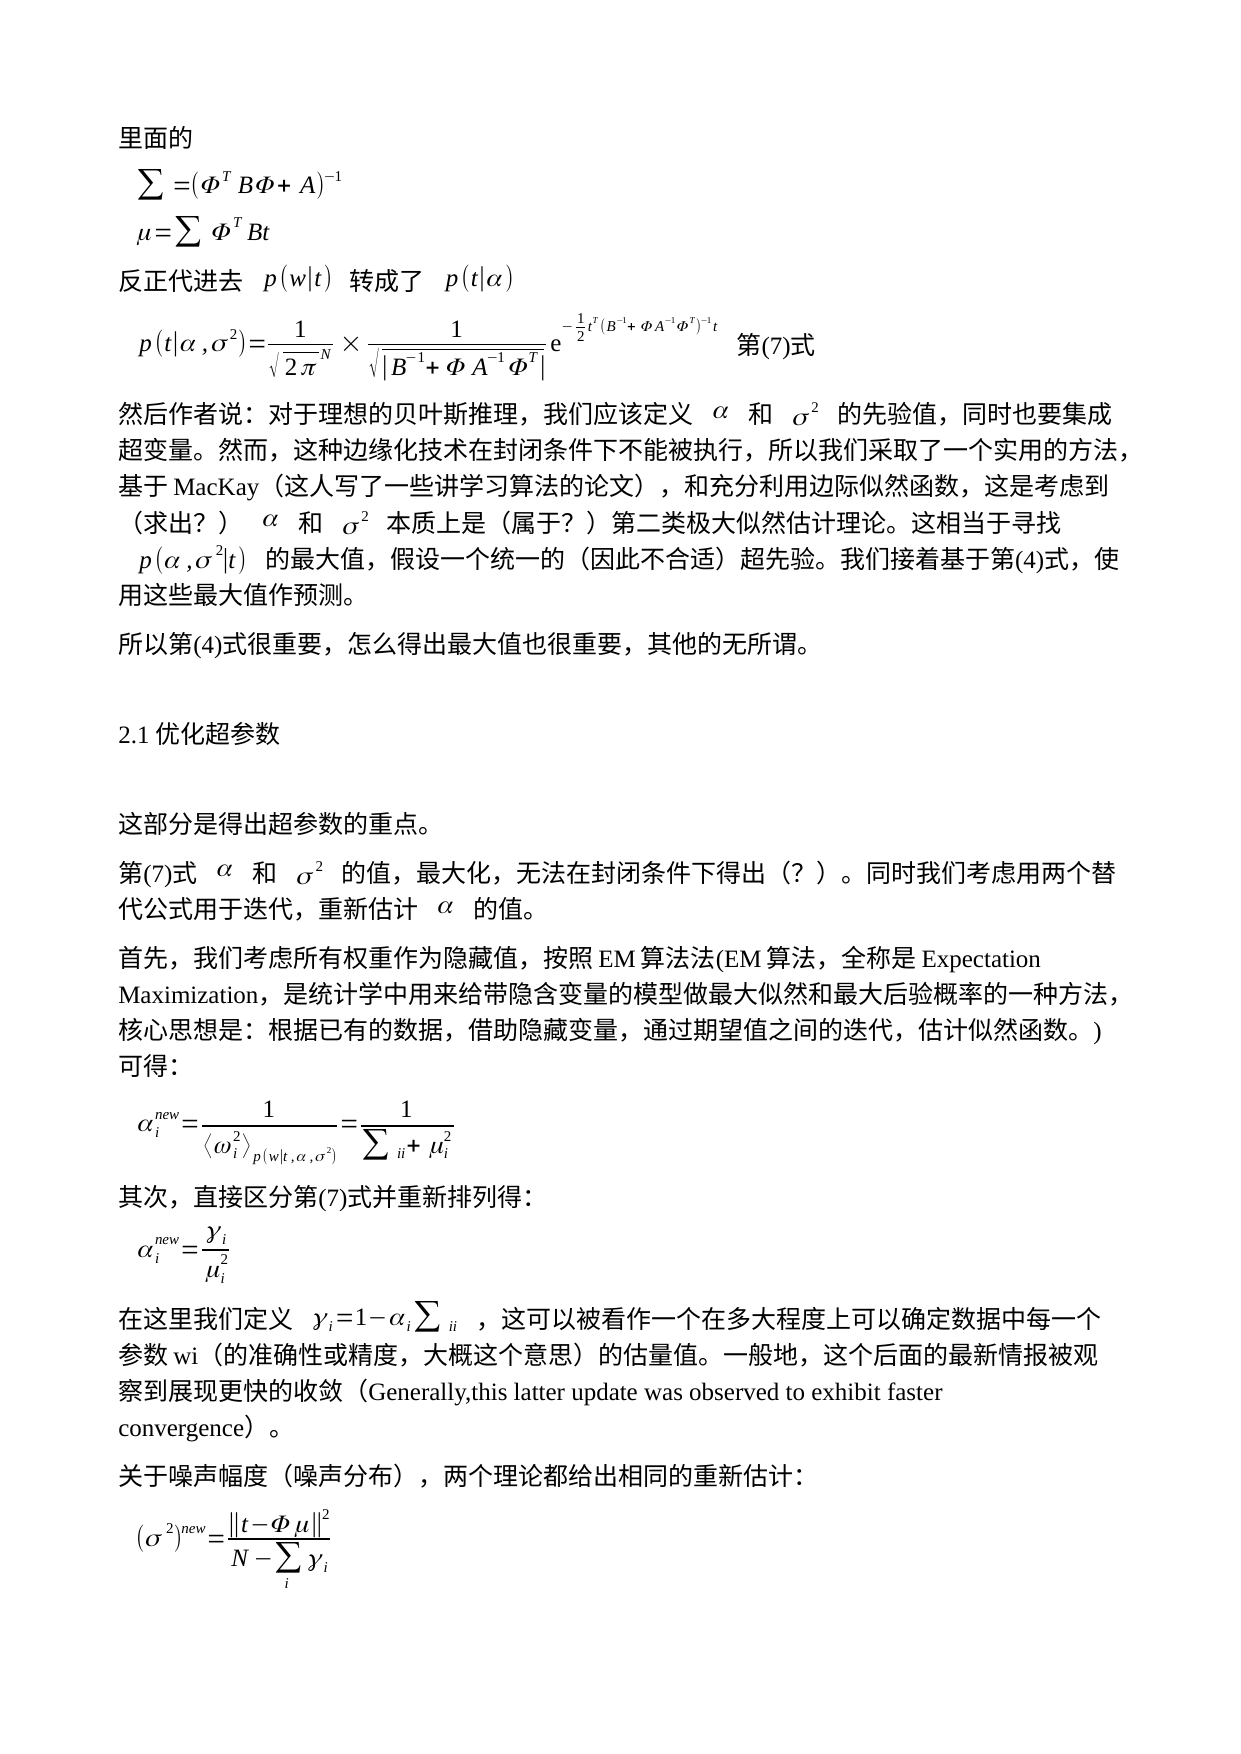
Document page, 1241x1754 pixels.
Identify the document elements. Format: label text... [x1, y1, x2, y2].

text 然后作者说：对于理想的贝叶斯推理，我们应该定义和的先验值，同时也要集成超变量。然而，这种边缘化技术在封闭条件下不能被执行，所以我们采取了一个实用的方法，基于MacKay（这人写了一些讲学习算法的论文），和充分利用边际似然函数，这是考虑到（求出？）和本质上是（属于？）第二类极大似然估计理论。这相当于寻找的最大值，假设一个统一的（因此不合适）超先验。我们接着基于第(4)式，使用这些最大值作预测。 [118, 394, 1122, 612]
text 反正代进去转成了 [118, 261, 1122, 297]
text 在这里我们定义，这可以被看作一个在多大程度上可以确定数据中每一个参数wi（的准确性或精度，大概这个意思）的估量值。一般地，这个后面的最新情报被观察到展现更快的收敛（Generally,this latter update was observed to exhibit faster convergence）。 [118, 1299, 1122, 1444]
text 这部分是得出超参数的重点。 [118, 804, 1122, 841]
text 2.1 优化超参数 [118, 714, 1122, 751]
text 所以第(4)式很重要，怎么得出最大值也很重要，其他的无所谓。 [118, 624, 1122, 661]
text 里面的 [118, 118, 1122, 154]
text 首先，我们考虑所有权重作为隐藏值，按照EM算法法(EM算法，全称是Expectation Maximization，是统计学中用来给带隐含变量的模型做最大似然和最大后验概率的一种方法，核心思想是：根据已有的数据，借助隐藏变量，通过期望值之间的迭代，估计似然函数。)可得： [118, 938, 1122, 1083]
text 第(7)式 [118, 310, 1122, 382]
text 第(7)式和的值，最大化，无法在封闭条件下得出（？）。同时我们考虑用两个替代公式用于迭代，重新估计的值。 [118, 853, 1122, 926]
text 其次，直接区分第(7)式并重新排列得： [118, 1177, 1122, 1213]
text 关于噪声幅度（噪声分布），两个理论都给出相同的重新估计： [118, 1457, 1122, 1493]
